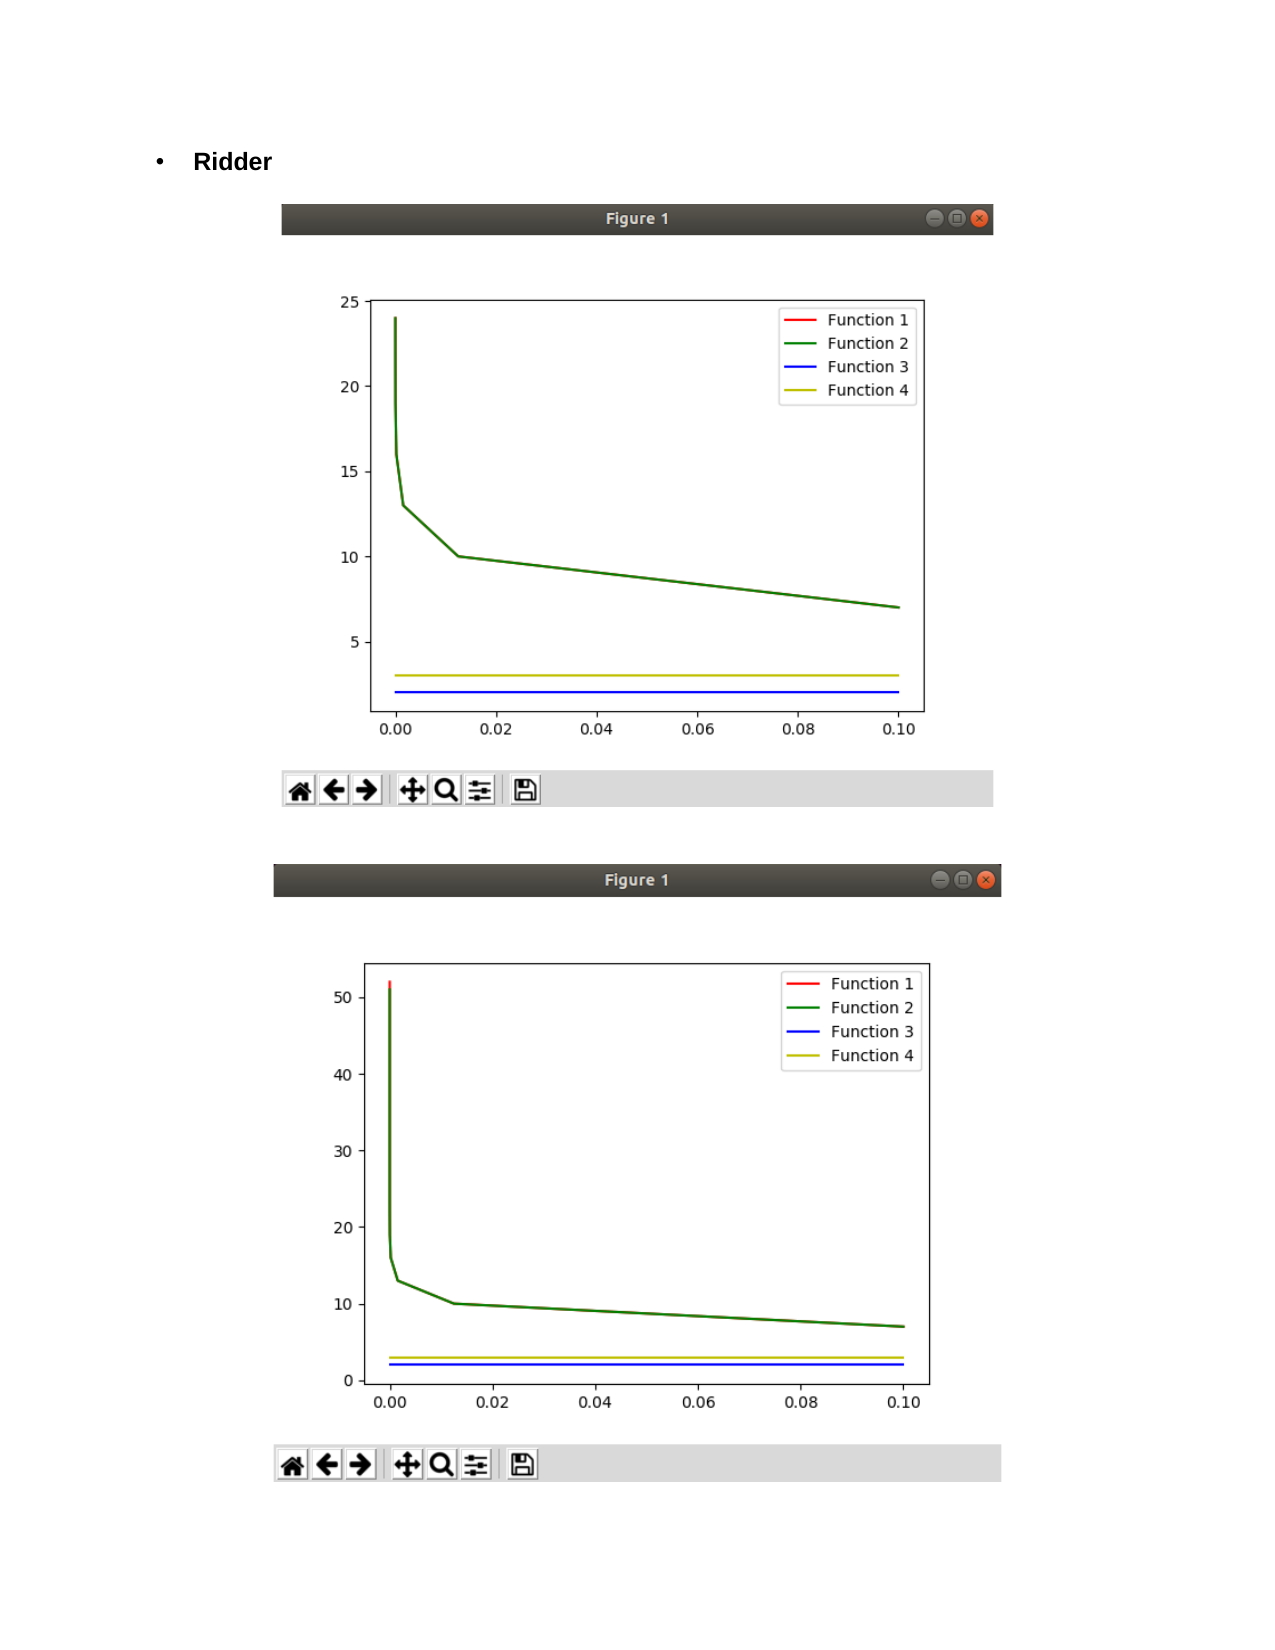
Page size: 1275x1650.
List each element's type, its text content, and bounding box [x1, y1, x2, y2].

list Ridder [156, 147, 1157, 176]
picture [273, 864, 1002, 1482]
picture [281, 204, 994, 807]
